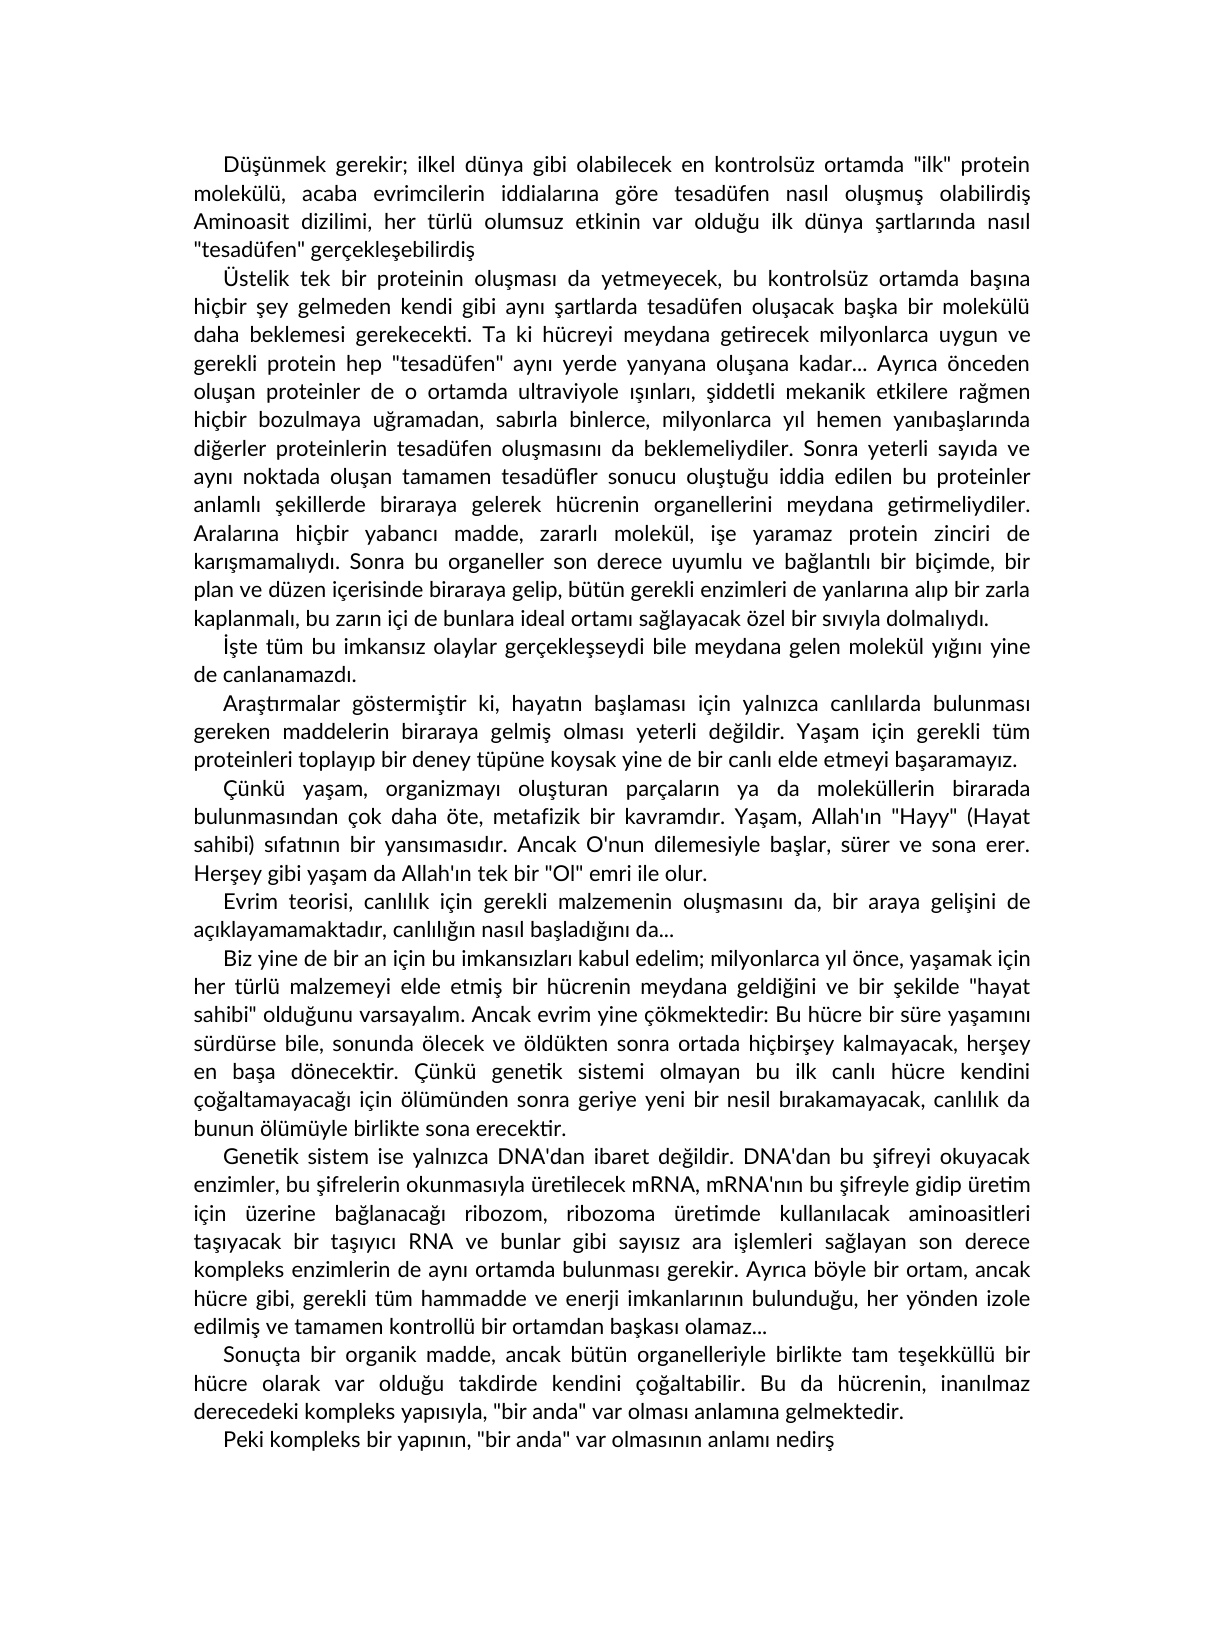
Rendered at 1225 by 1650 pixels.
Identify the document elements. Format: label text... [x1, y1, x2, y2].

text Çünkü yaşam, organizmayı oluşturan parçaların ya da moleküllerin birarada bulunmasından çok daha öte, metafizik bir kavramdır. Yaşam, Allah'ın "Hayy" (Hayat sahibi) sıfatının bir yansımasıdır. Ancak O'nun dilemesiyle başlar, sürer ve sona erer. Herşey gibi yaşam da Allah'ın tek bir "Ol" emri ile olur. [193, 773, 1032, 887]
text Düşünmek gerekir; ilkel dünya gibi olabilecek en kontrolsüz ortamda "ilk" protein molekülü, acaba evrimcilerin iddialarına göre tesadüfen nasıl oluşmuş olabilirdiş Aminoasit dizilimi, her türlü olumsuz etkinin var olduğu ilk dünya şartlarında nasıl "tesadüfen" gerçekleşebilirdiş [193, 150, 1032, 263]
text Araştırmalar göstermiştir ki, hayatın başlaması için yalnızca canlılarda bulunması gereken maddelerin biraraya gelmiş olması yeterli değildir. Yaşam için gerekli tüm proteinleri toplayıp bir deney tüpüne koysak yine de bir canlı elde etmeyi başaramayız. [193, 688, 1032, 773]
text Genetik sistem ise yalnızca DNA'dan ibaret değildir. DNA'dan bu şifreyi okuyacak enzimler, bu şifrelerin okunmasıyla üretilecek mRNA, mRNA'nın bu şifreyle gidip üretim için üzerine bağlanacağı ribozom, ribozoma üretimde kullanılacak aminoasitleri taşıyacak bir taşıyıcı RNA ve bunlar gibi sayısız ara işlemleri sağlayan son derece kompleks enzimlerin de aynı ortamda bulunması gerekir. Ayrıca böyle bir ortam, ancak hücre gibi, gerekli tüm hammadde ve enerji imkanlarının bulunduğu, her yönden izole edilmiş ve tamamen kontrollü bir ortamdan başkası olamaz... [193, 1142, 1032, 1340]
text İşte tüm bu imkansız olaylar gerçekleşseydi bile meydana gelen molekül yığını yine de canlanamazdı. [193, 632, 1032, 688]
text Peki kompleks bir yapının, "bir anda" var olmasının anlamı nedirş [193, 1425, 1032, 1453]
text Sonuçta bir organik madde, ancak bütün organelleriyle birlikte tam teşekküllü bir hücre olarak var olduğu takdirde kendini çoğaltabilir. Bu da hücrenin, inanılmaz derecedeki kompleks yapısıyla, "bir anda" var olması anlamına gelmektedir. [193, 1340, 1032, 1425]
text Evrim teorisi, canlılık için gerekli malzemenin oluşmasını da, bir araya gelişini de açıklayamamaktadır, canlılığın nasıl başladığını da... [193, 887, 1032, 943]
text Üstelik tek bir proteinin oluşması da yetmeyecek, bu kontrolsüz ortamda başına hiçbir şey gelmeden kendi gibi aynı şartlarda tesadüfen oluşacak başka bir molekülü daha beklemesi gerekecekti. Ta ki hücreyi meydana getirecek milyonlarca uygun ve gerekli protein hep "tesadüfen" aynı yerde yanyana oluşana kadar... Ayrıca önceden oluşan proteinler de o ortamda ultraviyole ışınları, şiddetli mekanik etkilere rağmen hiçbir bozulmaya uğramadan, sabırla binlerce, milyonlarca yıl hemen yanıbaşlarında diğerler proteinlerin tesadüfen oluşmasını da beklemeliydiler. Sonra yeterli sayıda ve aynı noktada oluşan tamamen tesadüfler sonucu oluştuğu iddia edilen bu proteinler anlamlı şekillerde biraraya gelerek hücrenin organellerini meydana getirmeliydiler. Aralarına hiçbir yabancı madde, zararlı molekül, işe yaramaz protein zinciri de karışmamalıydı. Sonra bu organeller son derece uyumlu ve bağlantılı bir biçimde, bir plan ve düzen içerisinde biraraya gelip, bütün gerekli enzimleri de yanlarına alıp bir zarla kaplanmalı, bu zarın içi de bunlara ideal ortamı sağlayacak özel bir sıvıyla dolmalıydı. [193, 263, 1032, 632]
text Biz yine de bir an için bu imkansızları kabul edelim; milyonlarca yıl önce, yaşamak için her türlü malzemeyi elde etmiş bir hücrenin meydana geldiğini ve bir şekilde "hayat sahibi" olduğunu varsayalım. Ancak evrim yine çökmektedir: Bu hücre bir süre yaşamını sürdürse bile, sonunda ölecek ve öldükten sonra ortada hiçbirşey kalmayacak, herşey en başa dönecektir. Çünkü genetik sistemi olmayan bu ilk canlı hücre kendini çoğaltamayacağı için ölümünden sonra geriye yeni bir nesil bırakamayacak, canlılık da bunun ölümüyle birlikte sona erecektir. [193, 943, 1032, 1142]
